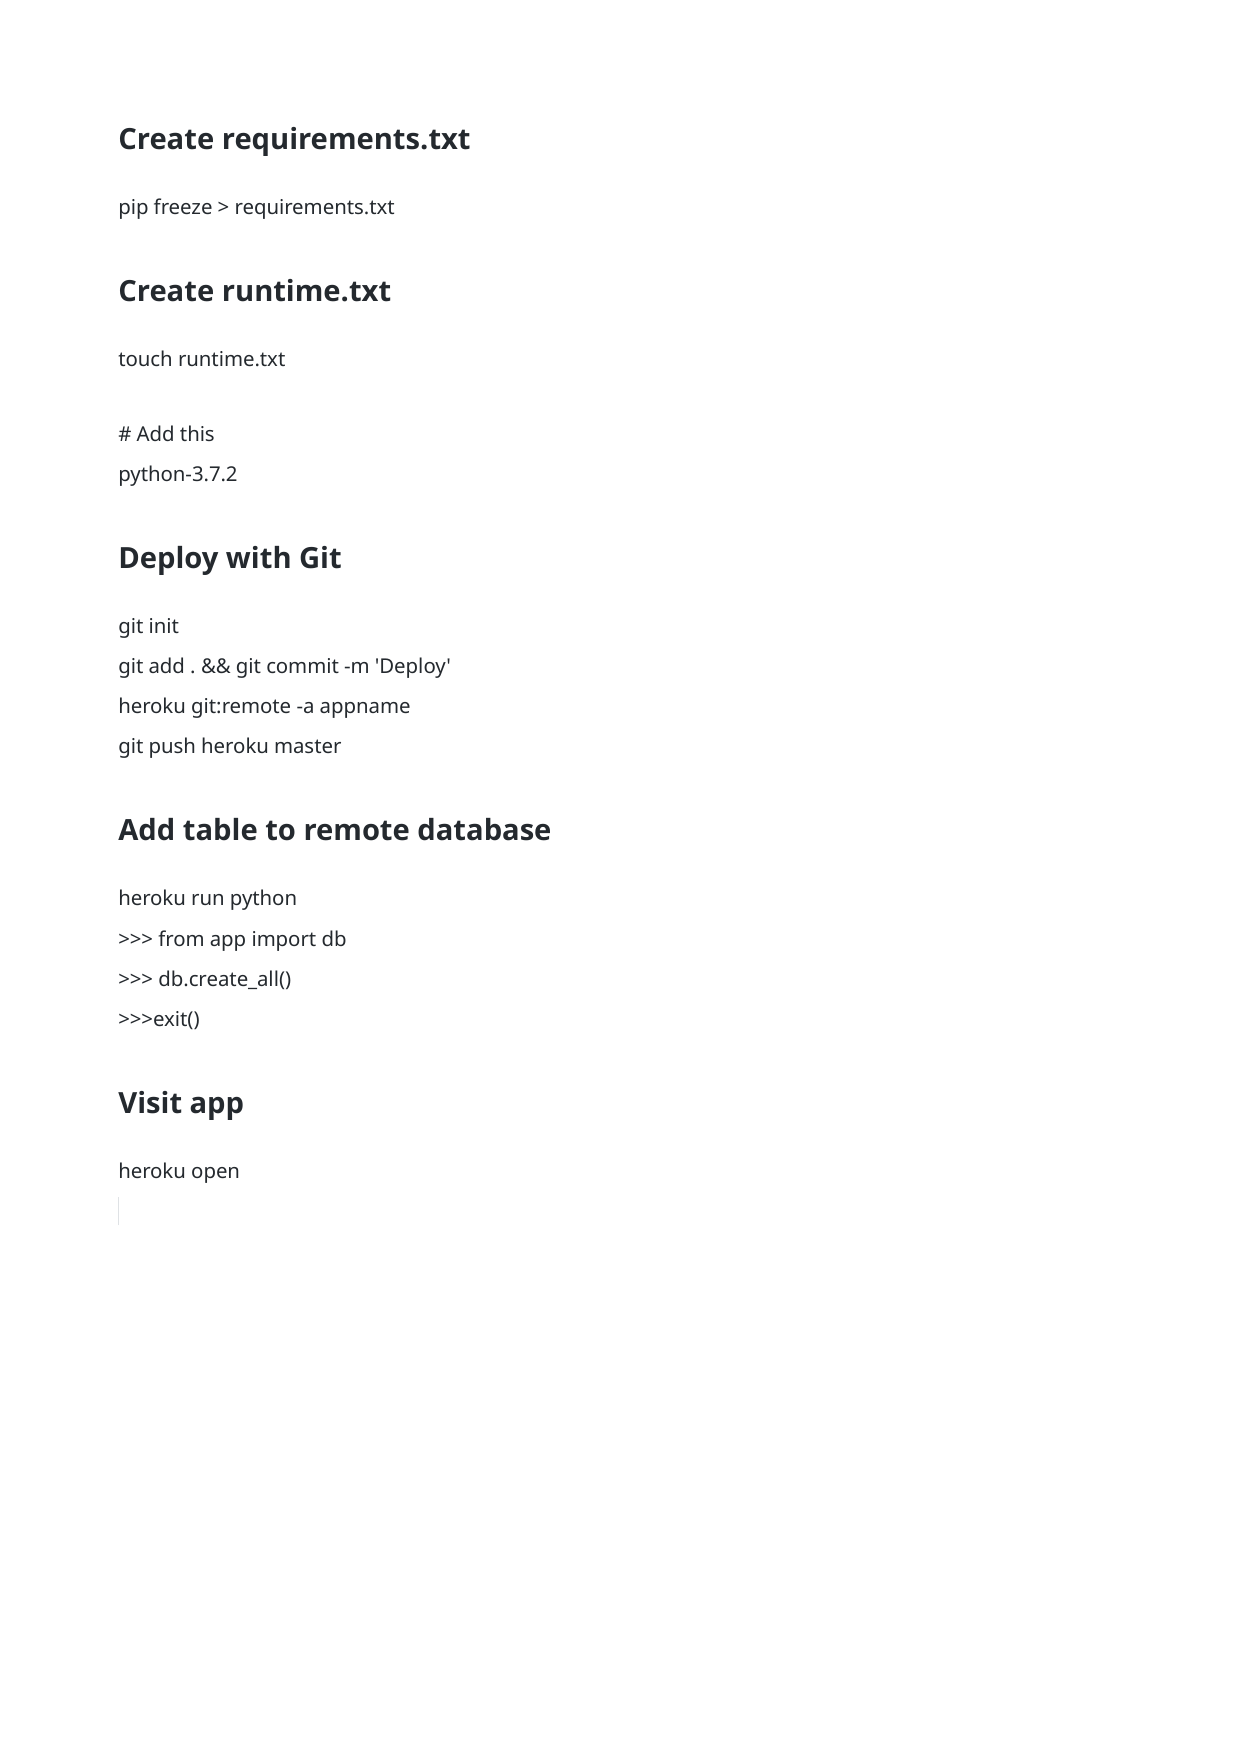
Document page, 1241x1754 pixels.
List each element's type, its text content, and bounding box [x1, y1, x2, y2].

text pip freeze > requirements.txt [118, 193, 1122, 220]
text >>> db.create_all() [118, 964, 1122, 992]
text git push heroku master [118, 732, 1122, 759]
text heroku open [118, 1157, 1122, 1184]
text # Add this [118, 419, 1122, 447]
text heroku git:remote -a appname [118, 692, 1122, 719]
subtitle Add table to remote database [118, 809, 1122, 849]
text >>> from app import db [118, 924, 1122, 952]
text git init [118, 612, 1122, 639]
text >>>exit() [118, 1004, 1122, 1032]
subtitle Deploy with Git [118, 537, 1122, 577]
text git add . && git commit -m 'Deploy' [118, 652, 1122, 679]
text heroku run python [118, 884, 1122, 912]
text touch runtime.txt [118, 345, 1122, 373]
subtitle Visit app [118, 1082, 1122, 1122]
subtitle Create requirements.txt [118, 118, 1122, 158]
subtitle Create runtime.txt [118, 270, 1122, 310]
text python-3.7.2 [118, 459, 1122, 487]
